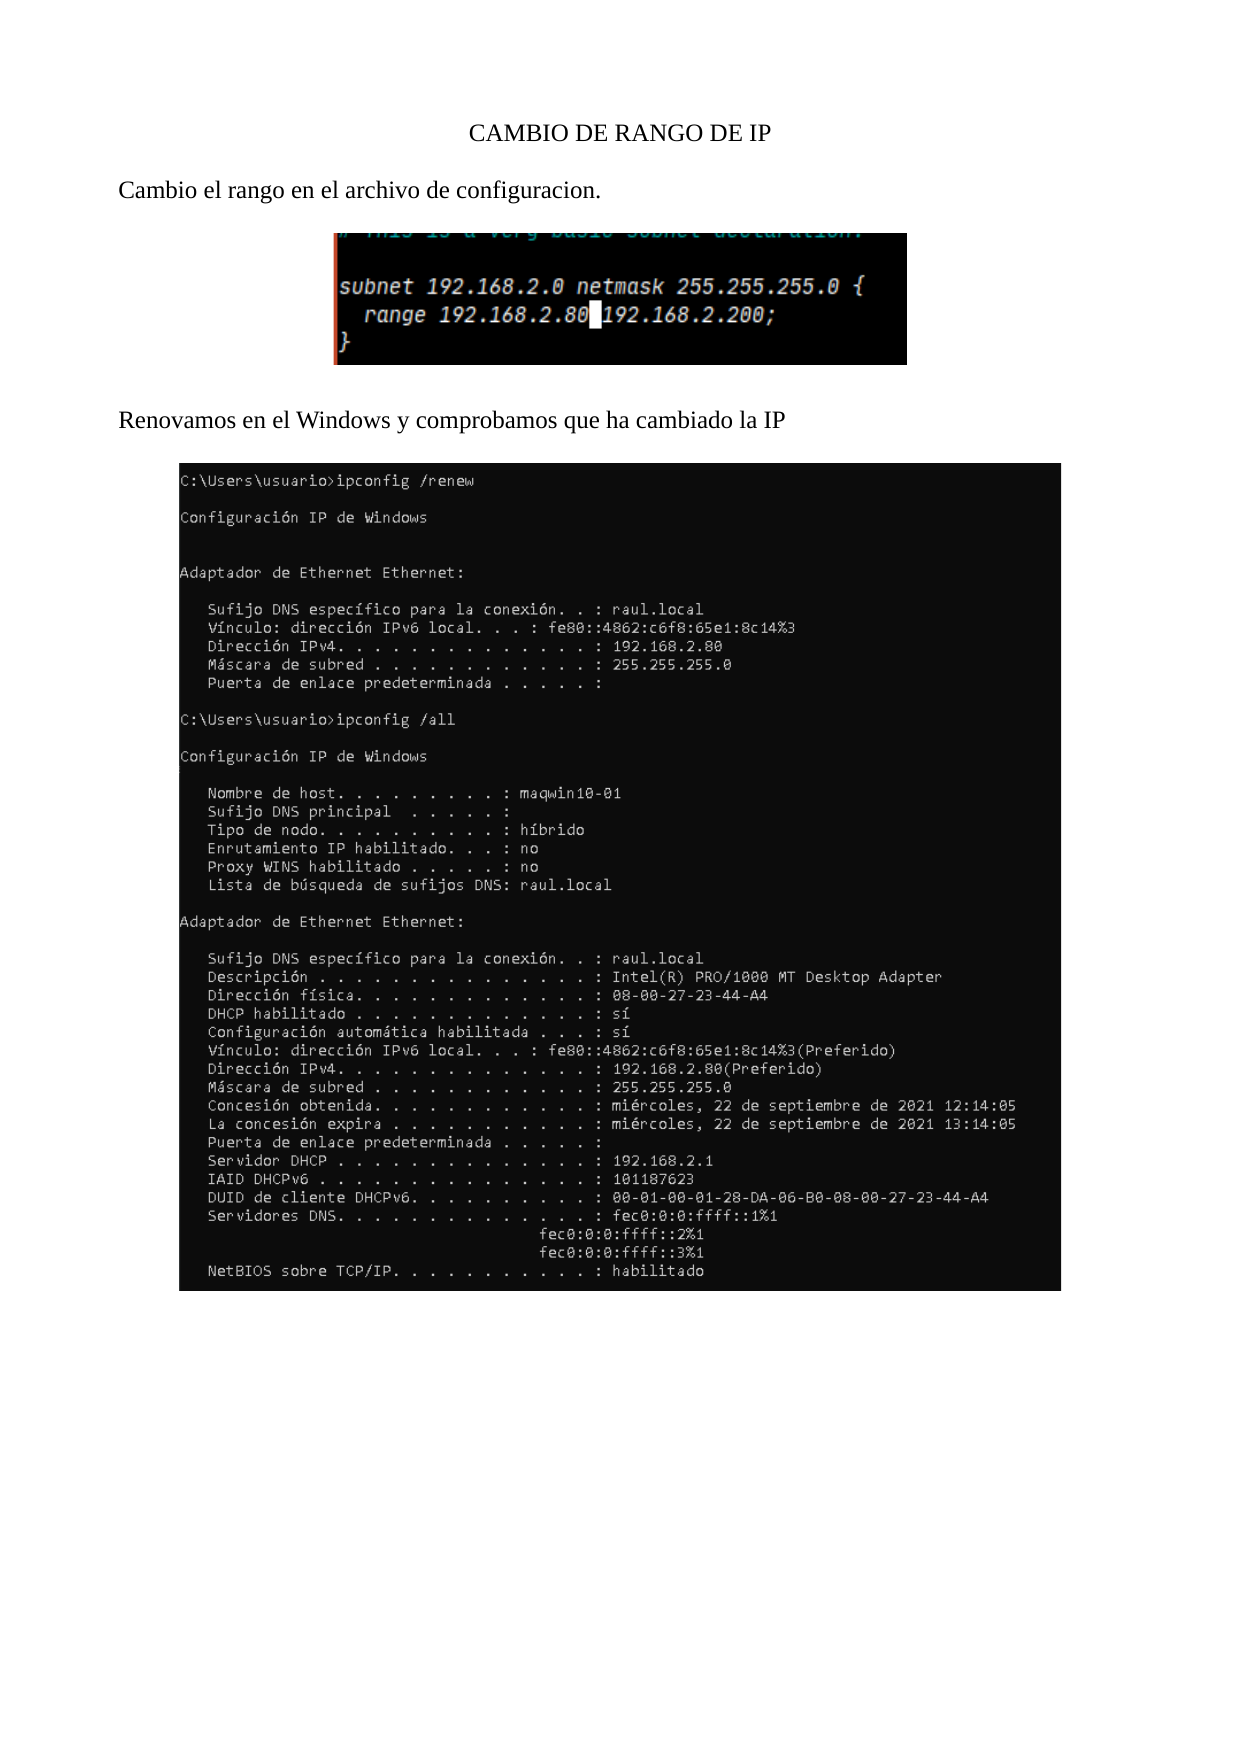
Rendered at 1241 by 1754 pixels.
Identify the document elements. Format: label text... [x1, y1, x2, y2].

picture [333, 233, 907, 365]
text Cambio el rango en el archivo de configuracion. [118, 176, 1122, 204]
text CAMBIO DE RANGO DE IP [118, 118, 1122, 147]
text Renovamos en el Windows y comprobamos que ha cambiado la IP [118, 406, 1122, 434]
picture [179, 463, 1062, 1291]
